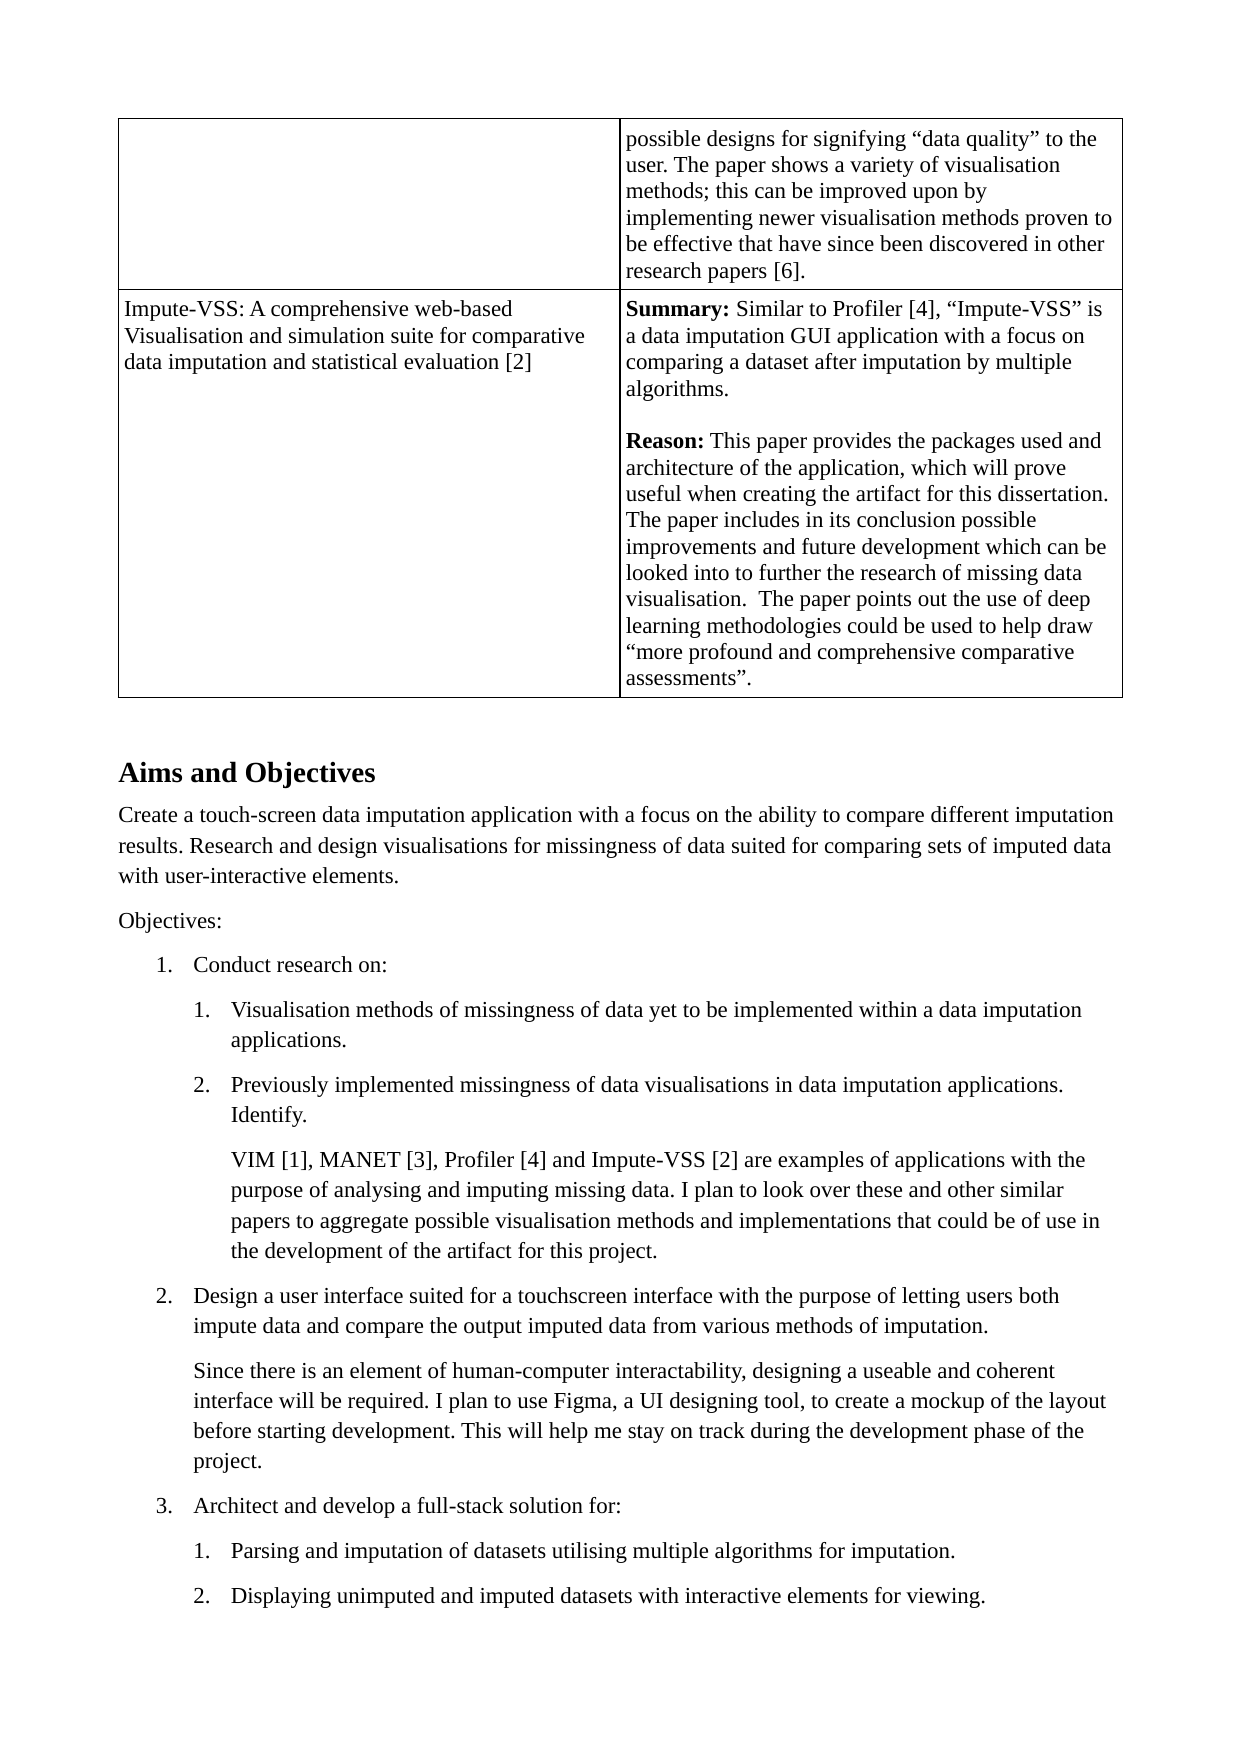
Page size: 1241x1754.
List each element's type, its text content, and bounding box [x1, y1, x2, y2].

list Architect and develop a full-stack solution for: [156, 1492, 1122, 1518]
subtitle Aims and Objectives [118, 756, 1122, 789]
text Objectives: [118, 907, 1122, 933]
list Previously implemented missingness of data visualisations in data imputation applications. Identify. [193, 1071, 1122, 1128]
table_cell [119, 119, 619, 289]
list Conduct research on: [156, 952, 1122, 978]
table_cell Summary: Similar to Profiler [4], “Impute-VSS” is a data imputation GUI application with a focus on comparing a dataset after imputation by multiple algorithms. Reason: This paper provides the packages used and architecture of the application, which will prove useful when creating the artifact for this dissertation. The paper includes in its conclusion possible improvements and future development which can be looked into to further the research of missing data visualisation. The paper points out the use of deep learning methodologies could be used to help draw “more profound and comprehensive comparative assessments”. [621, 290, 1122, 697]
list Since there is an element of human-computer interactability, designing a useable and coherent interface will be required. I plan to use Figma, a UI designing tool, to create a mockup of the layout before starting development. This will help me stay on track during the development phase of the project. [156, 1357, 1122, 1474]
list Visualisation methods of missingness of data yet to be implemented within a data imputation applications. [193, 996, 1122, 1053]
list VIM [1], MANET [3], Profiler [4] and Impute-VSS [2] are examples of applications with the purpose of analysing and imputing missing data. I plan to look over these and other similar papers to aggregate possible visualisation methods and implementations that could be of use in the development of the artifact for this project. [193, 1146, 1122, 1263]
list Displaying unimputed and imputed datasets with interactive elements for viewing. [193, 1582, 1122, 1608]
table_cell Impute-VSS: A comprehensive web-based Visualisation and simulation suite for comparative data imputation and statistical evaluation [2] [119, 290, 619, 697]
list Design a user interface suited for a touchscreen interface with the purpose of letting users both impute data and compare the output imputed data from various methods of imputation. [156, 1282, 1122, 1338]
text Create a touch-screen data imputation application with a focus on the ability to compare different imputation results. Research and design visualisations for missingness of data suited for comparing sets of imputed data with user-interactive elements. [118, 802, 1122, 888]
list Parsing and imputation of datasets utilising multiple algorithms for imputation. [193, 1537, 1122, 1563]
table_cell possible designs for signifying “data quality” to the user. The paper shows a variety of visualisation methods; this can be improved upon by implementing newer visualisation methods proven to be effective that have since been discovered in other research papers [6]. [621, 119, 1122, 289]
